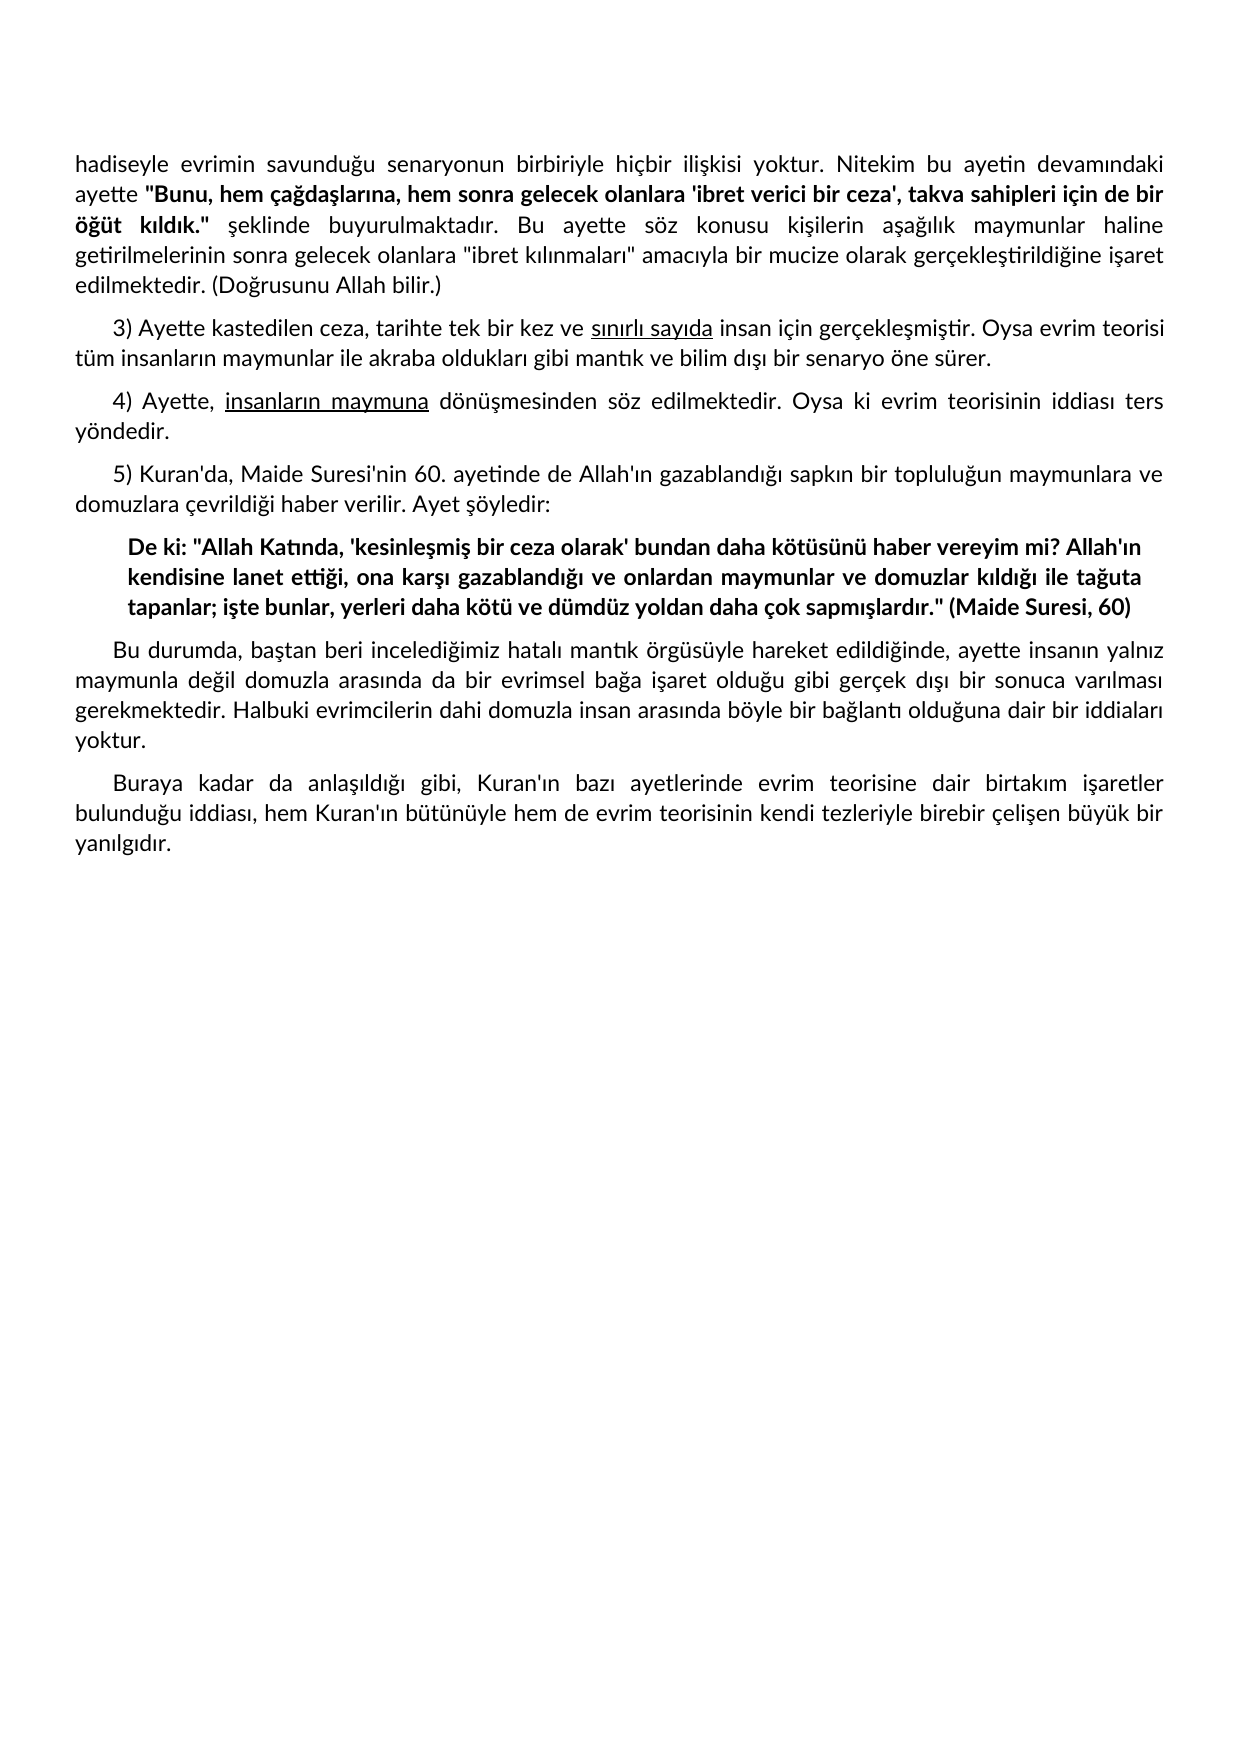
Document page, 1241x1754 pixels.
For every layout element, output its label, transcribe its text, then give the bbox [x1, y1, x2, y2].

text 3) Ayette kastedilen ceza, tarihte tek bir kez ve sınırlı sayıda insan için gerçekleşmiştir. Oysa evrim teorisi tüm insanların maymunlar ile akraba oldukları gibi mantık ve bilim dışı bir senaryo öne sürer. [75, 313, 1165, 371]
text hadiseyle evrimin savunduğu senaryonun birbiriyle hiçbir ilişkisi yoktur. Nitekim bu ayetin devamındaki ayette "Bunu, hem çağdaşlarına, hem sonra gelecek olanlara 'ibret verici bir ceza', takva sahipleri için de bir öğüt kıldık." şeklinde buyurulmaktadır. Bu ayette söz konusu kişilerin aşağılık maymunlar haline getirilmelerinin sonra gelecek olanlara "ibret kılınmaları" amacıyla bir mucize olarak gerçekleştirildiğine işaret edilmektedir. (Doğrusunu Allah bilir.) [75, 150, 1165, 298]
text De ki: "Allah Katında, 'kesinleşmiş bir ceza olarak' bundan daha kötüsünü haber vereyim mi? Allah'ın kendisine lanet ettiği, ona karşı gazablandığı ve onlardan maymunlar ve domuzlar kıldığı ile tağuta tapanlar; işte bunlar, yerleri daha kötü ve dümdüz yoldan daha çok sapmışlardır." (Maide Suresi, 60) [127, 532, 1143, 620]
text Bu durumda, baştan beri incelediğimiz hatalı mantık örgüsüyle hareket edildiğinde, ayette insanın yalnız maymunla değil domuzla arasında da bir evrimsel bağa işaret olduğu gibi gerçek dışı bir sonuca varılması gerekmektedir. Halbuki evrimcilerin dahi domuzla insan arasında böyle bir bağlantı olduğuna dair bir iddiaları yoktur. [75, 635, 1165, 753]
text 5) Kuran'da, Maide Suresi'nin 60. ayetinde de Allah'ın gazablandığı sapkın bir topluluğun maymunlara ve domuzlara çevrildiği haber verilir. Ayet şöyledir: [75, 459, 1165, 517]
text Buraya kadar da anlaşıldığı gibi, Kuran'ın bazı ayetlerinde evrim teorisine dair birtakım işaretler bulunduğu iddiası, hem Kuran'ın bütünüyle hem de evrim teorisinin kendi tezleriyle birebir çelişen büyük bir yanılgıdır. [75, 769, 1165, 857]
text 4) Ayette, insanların maymuna dönüşmesinden söz edilmektedir. Oysa ki evrim teorisinin iddiası ters yöndedir. [75, 386, 1165, 444]
